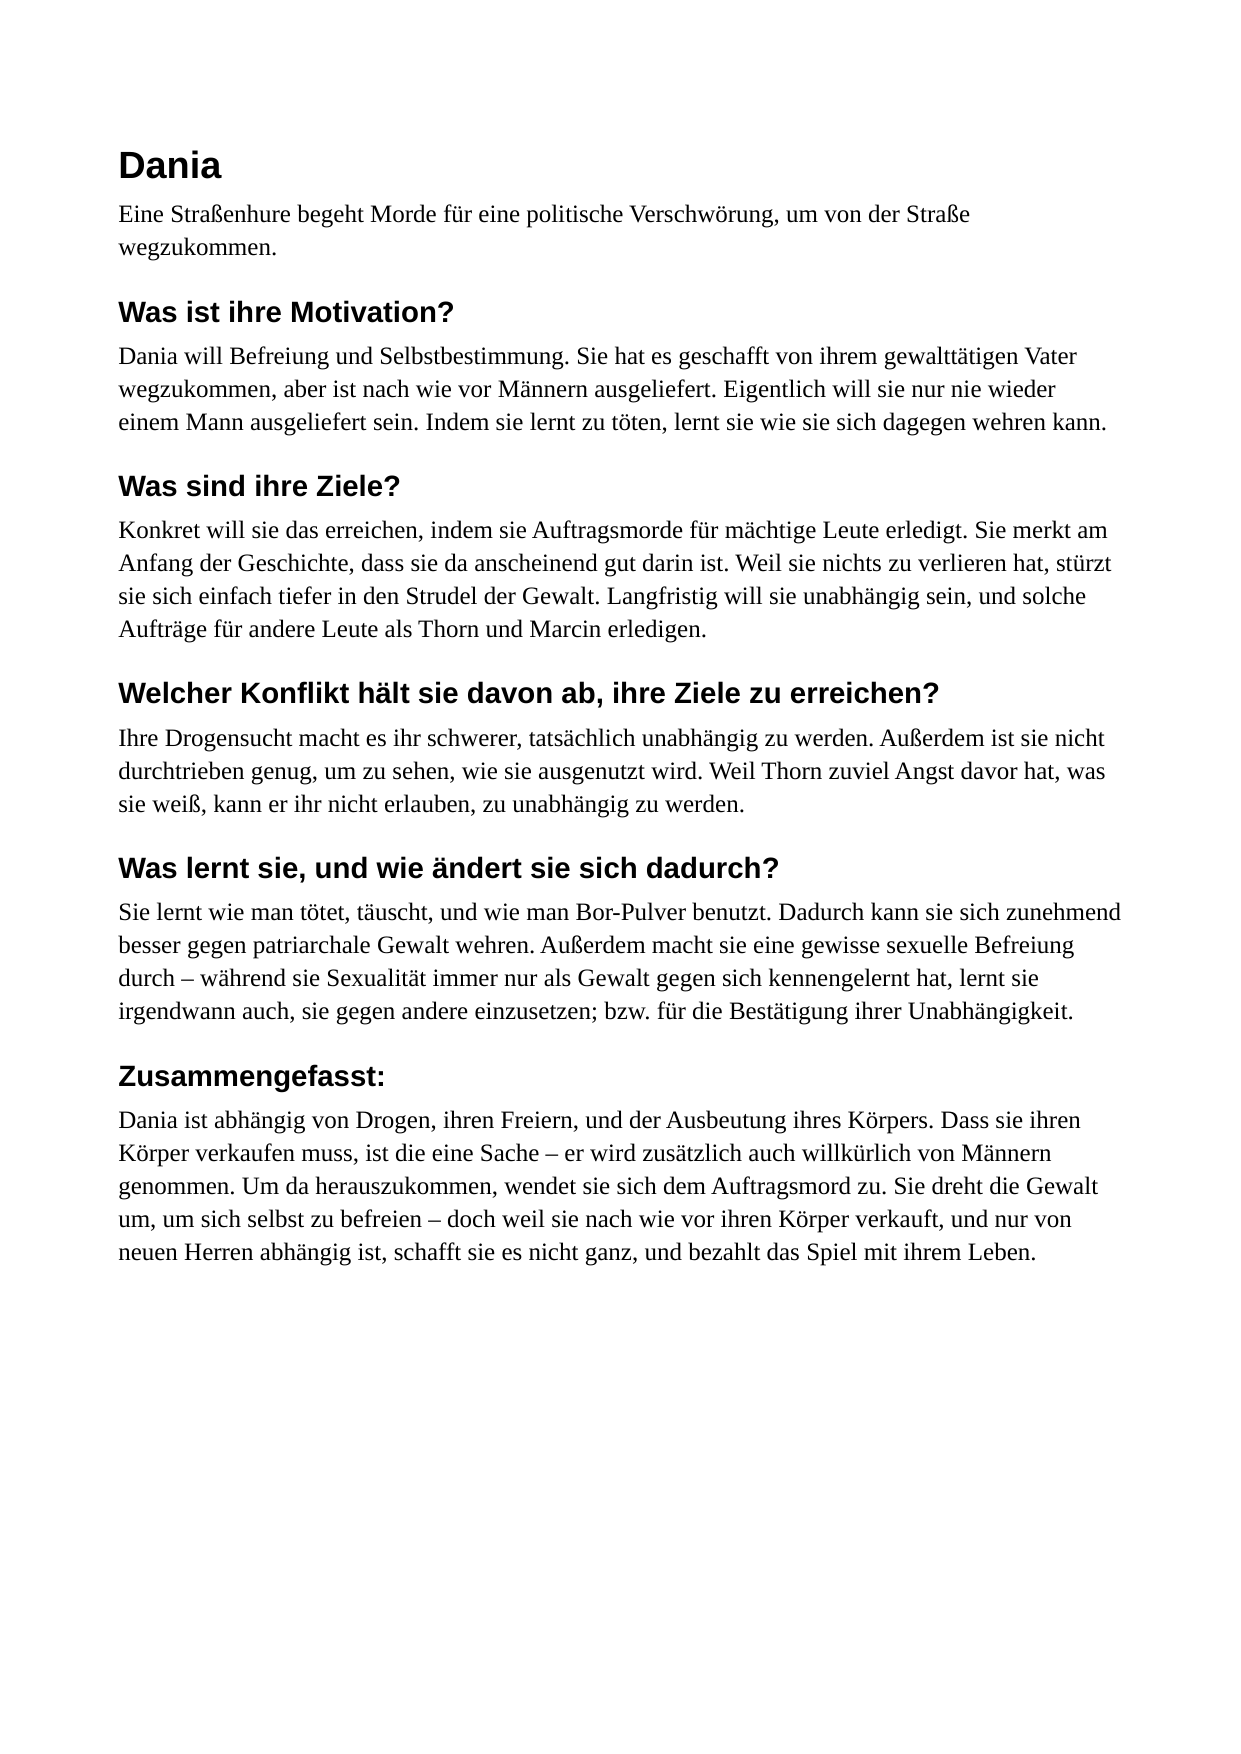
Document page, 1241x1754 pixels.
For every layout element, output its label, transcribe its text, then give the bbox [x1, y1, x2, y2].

text Ihre Drogensucht macht es ihr schwerer, tatsächlich unabhängig zu werden. Außerdem ist sie nicht durchtrieben genug, um zu sehen, wie sie ausgenutzt wird. Weil Thorn zuviel Angst davor hat, was sie weiß, kann er ihr nicht erlauben, zu unabhängig zu werden. [118, 723, 1122, 817]
text Konkret will sie das erreichen, indem sie Auftragsmorde für mächtige Leute erledigt. Sie merkt am Anfang der Geschichte, dass sie da anscheinend gut darin ist. Weil sie nichts zu verlieren hat, stürzt sie sich einfach tiefer in den Strudel der Gewalt. Langfristig will sie unabhängig sein, und solche Aufträge für andere Leute als Thorn und Marcin erledigen. [118, 515, 1122, 643]
subtitle Welcher Konflikt hält sie davon ab, ihre Ziele zu erreichen? [118, 676, 1122, 710]
subtitle Dania [118, 143, 1122, 187]
text Sie lernt wie man tötet, täuscht, und wie man Bor-Pulver benutzt. Dadurch kann sie sich zunehmend besser gegen patriarchale Gewalt wehren. Außerdem macht sie eine gewisse sexuelle Befreiung durch – während sie Sexualität immer nur als Gewalt gegen sich kennengelernt hat, lernt sie irgendwann auch, sie gegen andere einzusetzen; bzw. für die Bestätigung ihrer Unabhängigkeit. [118, 897, 1122, 1025]
text Dania ist abhängig von Drogen, ihren Freiern, und der Ausbeutung ihres Körpers. Dass sie ihren Körper verkaufen muss, ist die eine Sache – er wird zusätzlich auch willkürlich von Männern genommen. Um da herauszukommen, wendet sie sich dem Auftragsmord zu. Sie dreht die Gewalt um, um sich selbst zu befreien – doch weil sie nach wie vor ihren Körper verkauft, und nur von neuen Herren abhängig ist, schafft sie es nicht ganz, und bezahlt das Spiel mit ihrem Leben. [118, 1105, 1122, 1266]
subtitle Zusammengefasst: [118, 1058, 1122, 1092]
subtitle Was ist ihre Motivation? [118, 294, 1122, 328]
subtitle Was sind ihre Ziele? [118, 469, 1122, 503]
text Dania will Befreiung und Selbstbestimmung. Sie hat es geschafft von ihrem gewalttätigen Vater wegzukommen, aber ist nach wie vor Männern ausgeliefert. Eigentlich will sie nur nie wieder einem Mann ausgeliefert sein. Indem sie lernt zu töten, lernt sie wie sie sich dagegen wehren kann. [118, 341, 1122, 436]
text Eine Straßenhure begeht Morde für eine politische Verschwörung, um von der Straße wegzukommen. [118, 199, 1122, 261]
subtitle Was lernt sie, und wie ändert sie sich dadurch? [118, 851, 1122, 885]
